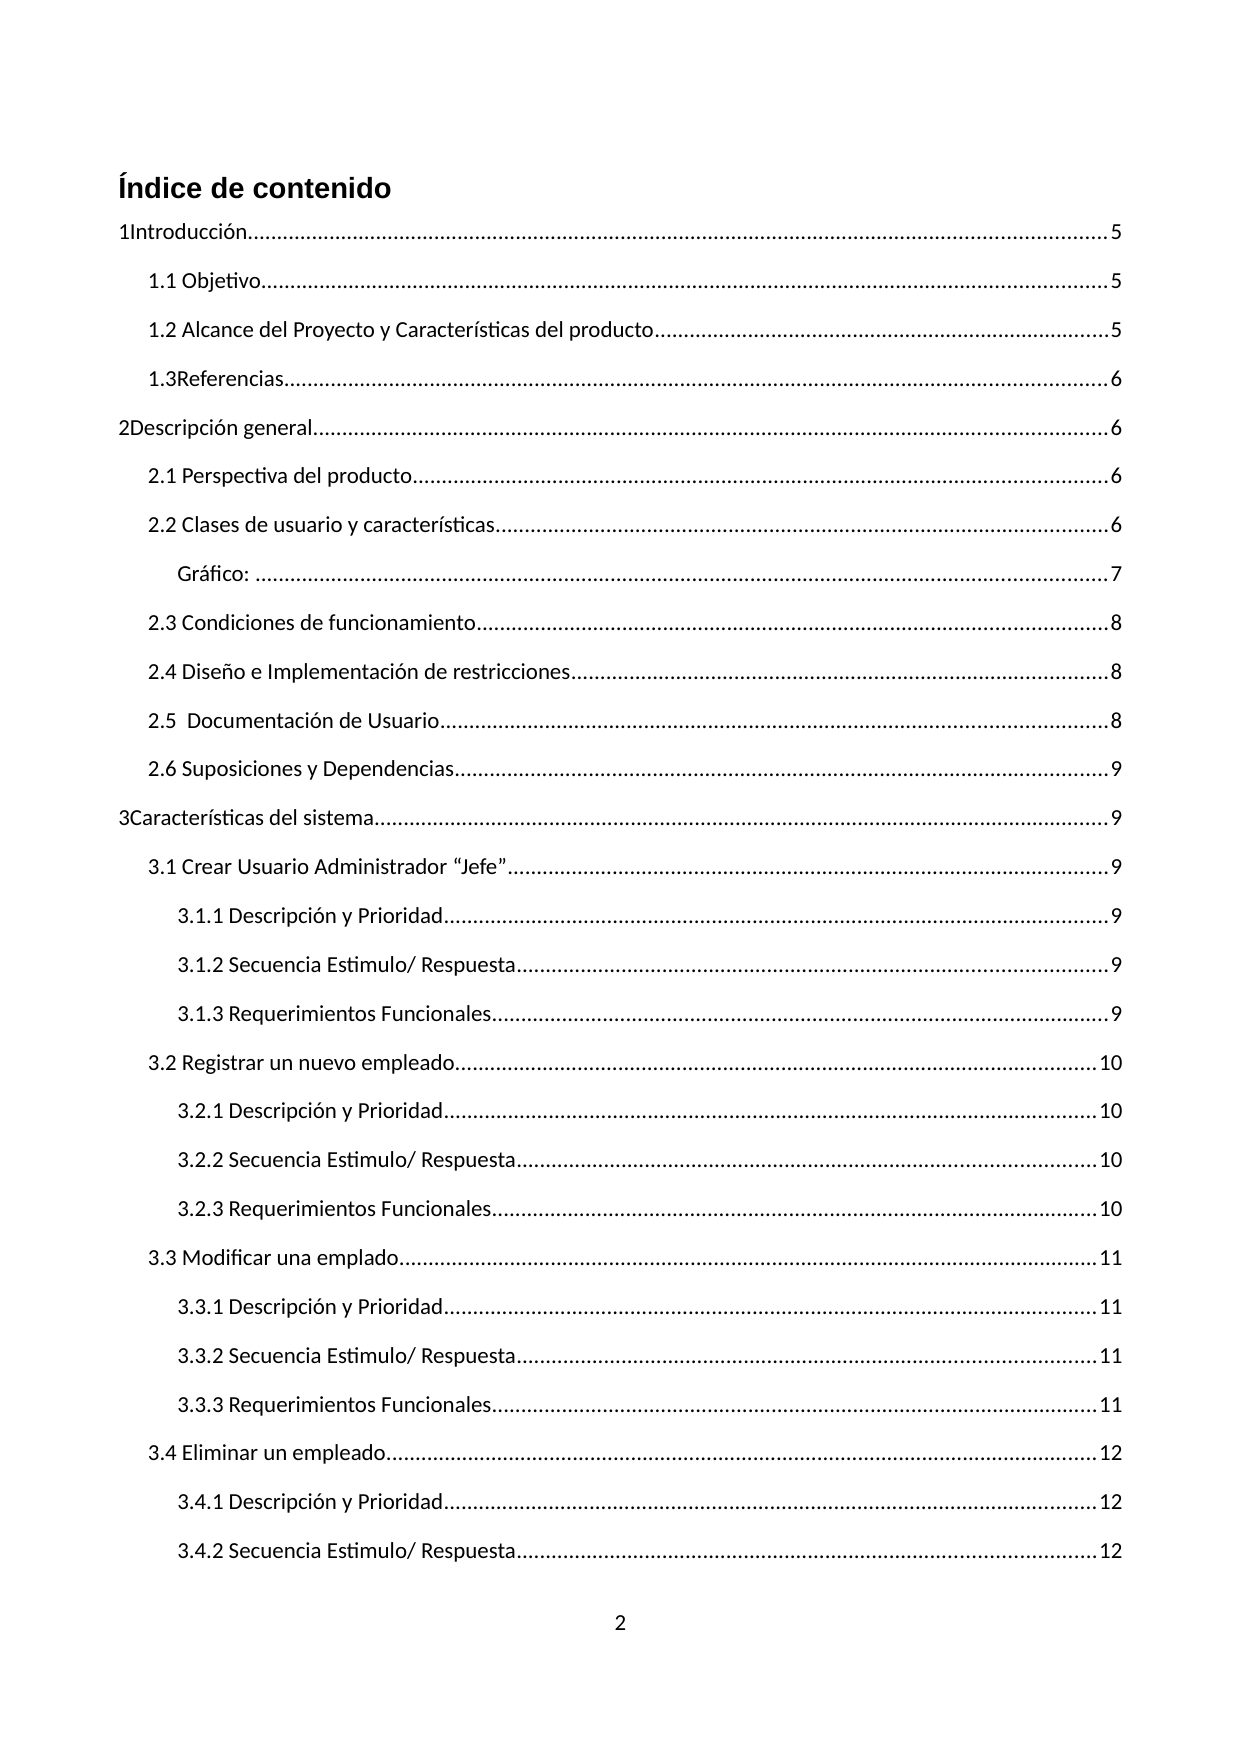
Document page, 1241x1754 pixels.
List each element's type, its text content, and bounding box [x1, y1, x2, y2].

text 3Características del sistema 9 [118, 803, 1122, 831]
text 3.1.1 Descripción y Prioridad 9 [177, 901, 1122, 929]
text 2Descripción general 6 [118, 413, 1122, 441]
text 3.4.2 Secuencia Estimulo/ Respuesta 12 [177, 1536, 1122, 1564]
text 3.3.2 Secuencia Estimulo/ Respuesta 11 [177, 1341, 1122, 1369]
text 3.4.1 Descripción y Prioridad 12 [177, 1487, 1122, 1515]
text 3.3.3 Requerimientos Funcionales 11 [177, 1390, 1122, 1418]
text 3.3.1 Descripción y Prioridad 11 [177, 1292, 1122, 1320]
text 3.2.2 Secuencia Estimulo/ Respuesta 10 [177, 1145, 1122, 1173]
text 1.2 Alcance del Proyecto y Características del producto 5 [148, 315, 1122, 343]
text 1.3Referencias 6 [148, 364, 1122, 392]
text 3.2.3 Requerimientos Funcionales 10 [177, 1194, 1122, 1222]
text 3.3 Modificar una emplado. 11 [148, 1243, 1122, 1271]
text 3.1 Crear Usuario Administrador “Jefe” 9 [148, 852, 1122, 880]
subtitle Índice de contenido [118, 171, 1122, 205]
text Gráfico: 7 [177, 559, 1122, 587]
text 3.2.1 Descripción y Prioridad 10 [177, 1097, 1122, 1124]
text 2.6 Suposiciones y Dependencias 9 [148, 754, 1122, 783]
text 3.4 Eliminar un empleado. 12 [148, 1438, 1122, 1467]
text 2.2 Clases de usuario y características 6 [148, 510, 1122, 538]
text 2.1 Perspectiva del producto 6 [148, 461, 1122, 489]
text 1.1 Objetivo 5 [148, 266, 1122, 294]
text 2.4 Diseño e Implementación de restricciones 8 [148, 657, 1122, 685]
text 1Introducción. 5 [118, 217, 1122, 245]
text 3.1.2 Secuencia Estimulo/ Respuesta 9 [177, 950, 1122, 978]
text 3.1.3 Requerimientos Funcionales 9 [177, 999, 1122, 1027]
text 3.2 Registrar un nuevo empleado. 10 [148, 1048, 1122, 1076]
text 2.3 Condiciones de funcionamiento 8 [148, 608, 1122, 636]
text 2.5 Documentación de Usuario 8 [148, 706, 1122, 734]
